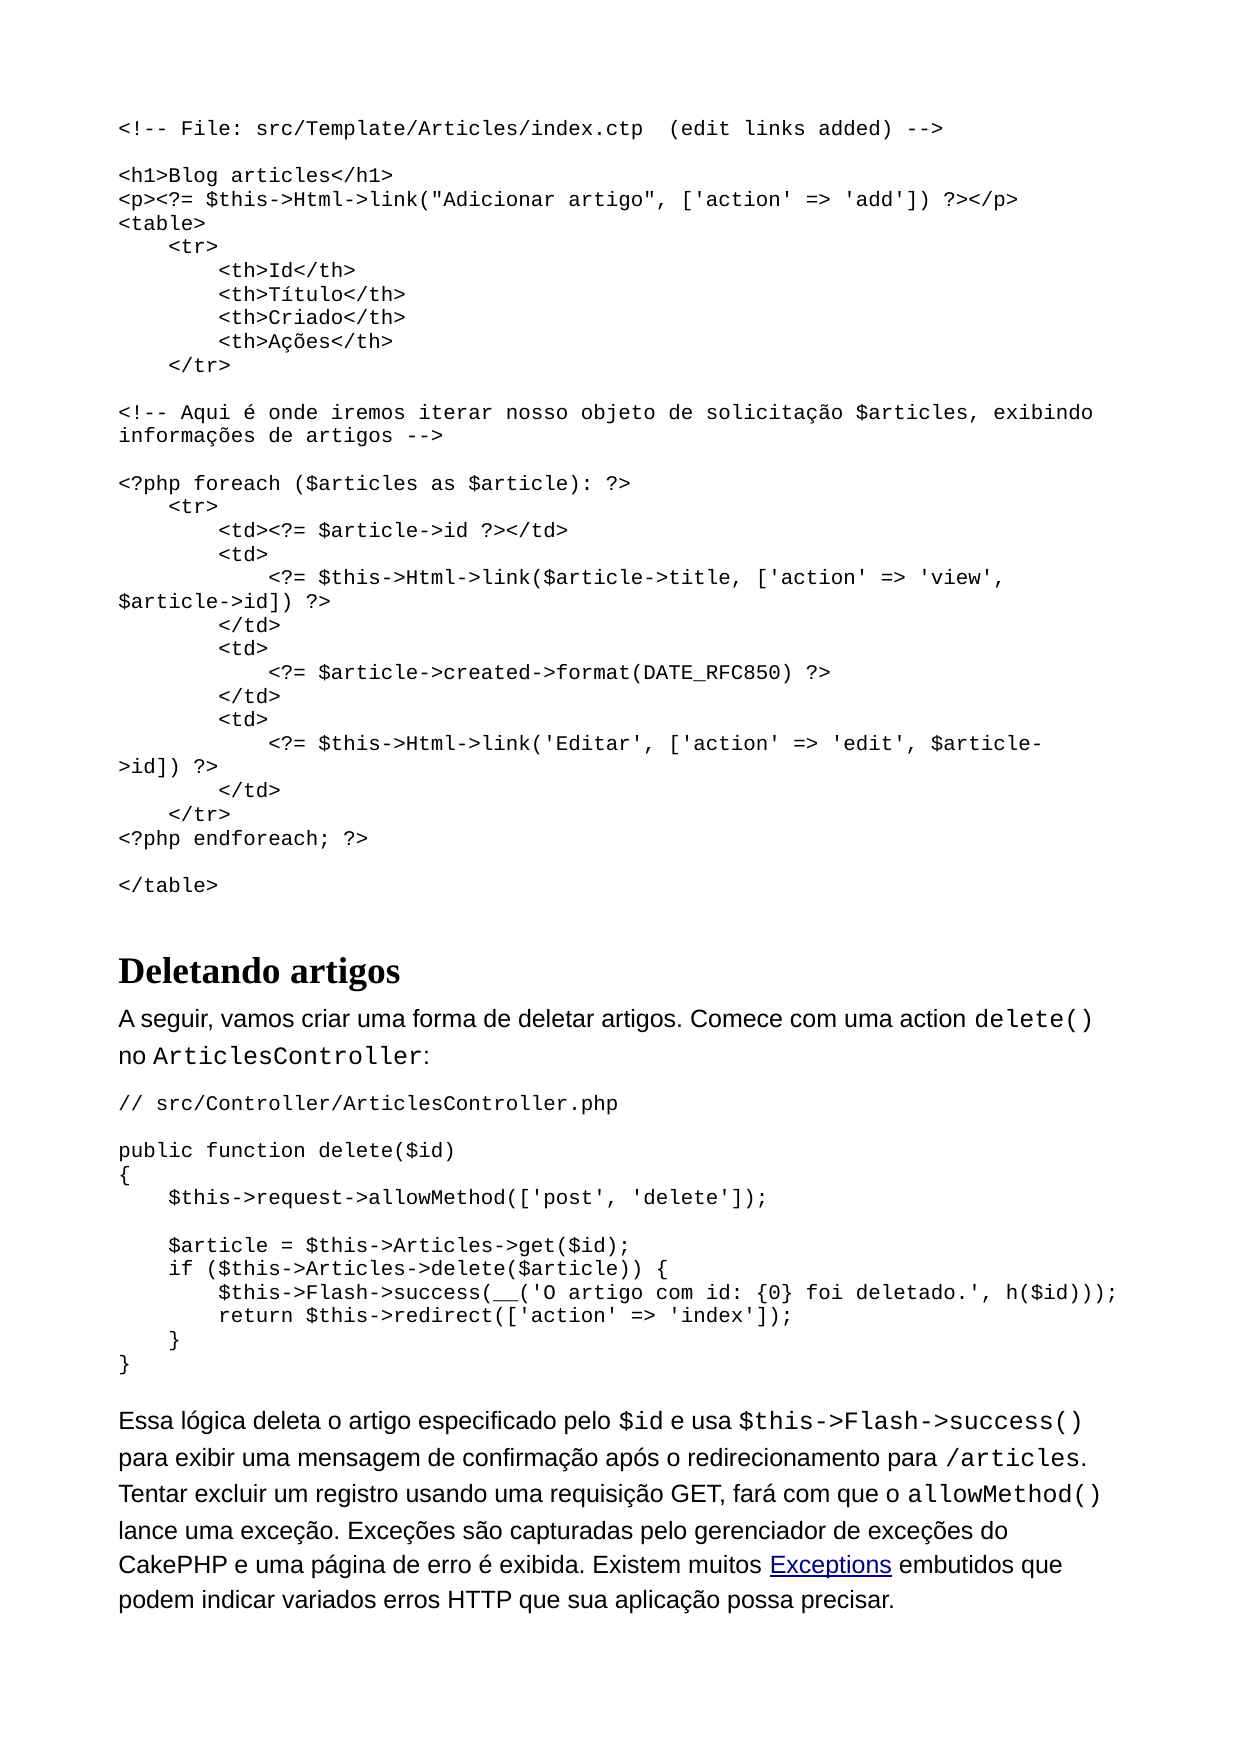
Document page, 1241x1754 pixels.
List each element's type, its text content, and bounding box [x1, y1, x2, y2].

text if ($this->Articles->delete($article)) { [118, 1258, 1122, 1282]
text <?= $this->Html->link($article->title, ['action' => 'view', $article->id]) ?> [118, 567, 1122, 615]
text Essa lógica deleta o artigo especificado pelo $id e usa $this->Flash->success() para exibir uma mensagem de confirmação após o redirecionamento para /articles. Tentar excluir um registro usando uma requisição GET, fará com que o allowMethod() lance uma exceção. Exceções são capturadas pelo gerenciador de exceções do CakePHP e uma página de erro é exibida. Existem muitos Exceptions embutidos que podem indicar variados erros HTTP que sua aplicação possa precisar. [118, 1406, 1122, 1614]
text // src/Controller/ArticlesController.php [118, 1093, 1122, 1116]
text <th>Criado</th> [118, 307, 1122, 331]
text <table> [118, 213, 1122, 236]
text </table> [118, 875, 1122, 898]
text <td> [118, 709, 1122, 733]
text <th>Id</th> [118, 260, 1122, 284]
text <td> [118, 638, 1122, 662]
text <th>Ações</th> [118, 331, 1122, 354]
text $this->Flash->success(__('O artigo com id: {0} foi deletado.', h($id))); [118, 1282, 1122, 1306]
text </tr> [118, 354, 1122, 378]
text } [118, 1329, 1122, 1353]
text A seguir, vamos criar uma forma de deletar artigos. Comece com uma action delete() no ArticlesController: [118, 1004, 1122, 1072]
text <?= $this->Html->link('Editar', ['action' => 'edit', $article->id]) ?> [118, 733, 1122, 780]
text </td> [118, 780, 1122, 804]
text <td> [118, 544, 1122, 567]
text $this->request->allowMethod(['post', 'delete']); [118, 1187, 1122, 1211]
subtitle Deletando artigos [118, 949, 1122, 992]
text <!-- Aqui é onde iremos iterar nosso objeto de solicitação $articles, exibindo informações de artigos --> [118, 402, 1122, 449]
text <tr> [118, 236, 1122, 260]
text { [118, 1164, 1122, 1187]
text <?php foreach ($articles as $article): ?> [118, 473, 1122, 496]
text </td> [118, 686, 1122, 709]
text <p><?= $this->Html->link("Adicionar artigo", ['action' => 'add']) ?></p> [118, 189, 1122, 213]
text $article = $this->Articles->get($id); [118, 1234, 1122, 1258]
text public function delete($id) [118, 1140, 1122, 1164]
text <td><?= $article->id ?></td> [118, 520, 1122, 544]
text <!-- File: src/Template/Articles/index.ctp (edit links added) --> [118, 118, 1122, 142]
text <th>Título</th> [118, 284, 1122, 307]
text } [118, 1353, 1122, 1376]
text <?php endforeach; ?> [118, 827, 1122, 851]
text <h1>Blog articles</h1> [118, 165, 1122, 189]
text <?= $article->created->format(DATE_RFC850) ?> [118, 662, 1122, 686]
text <tr> [118, 496, 1122, 520]
text </tr> [118, 804, 1122, 827]
text </td> [118, 615, 1122, 638]
text return $this->redirect(['action' => 'index']); [118, 1306, 1122, 1329]
